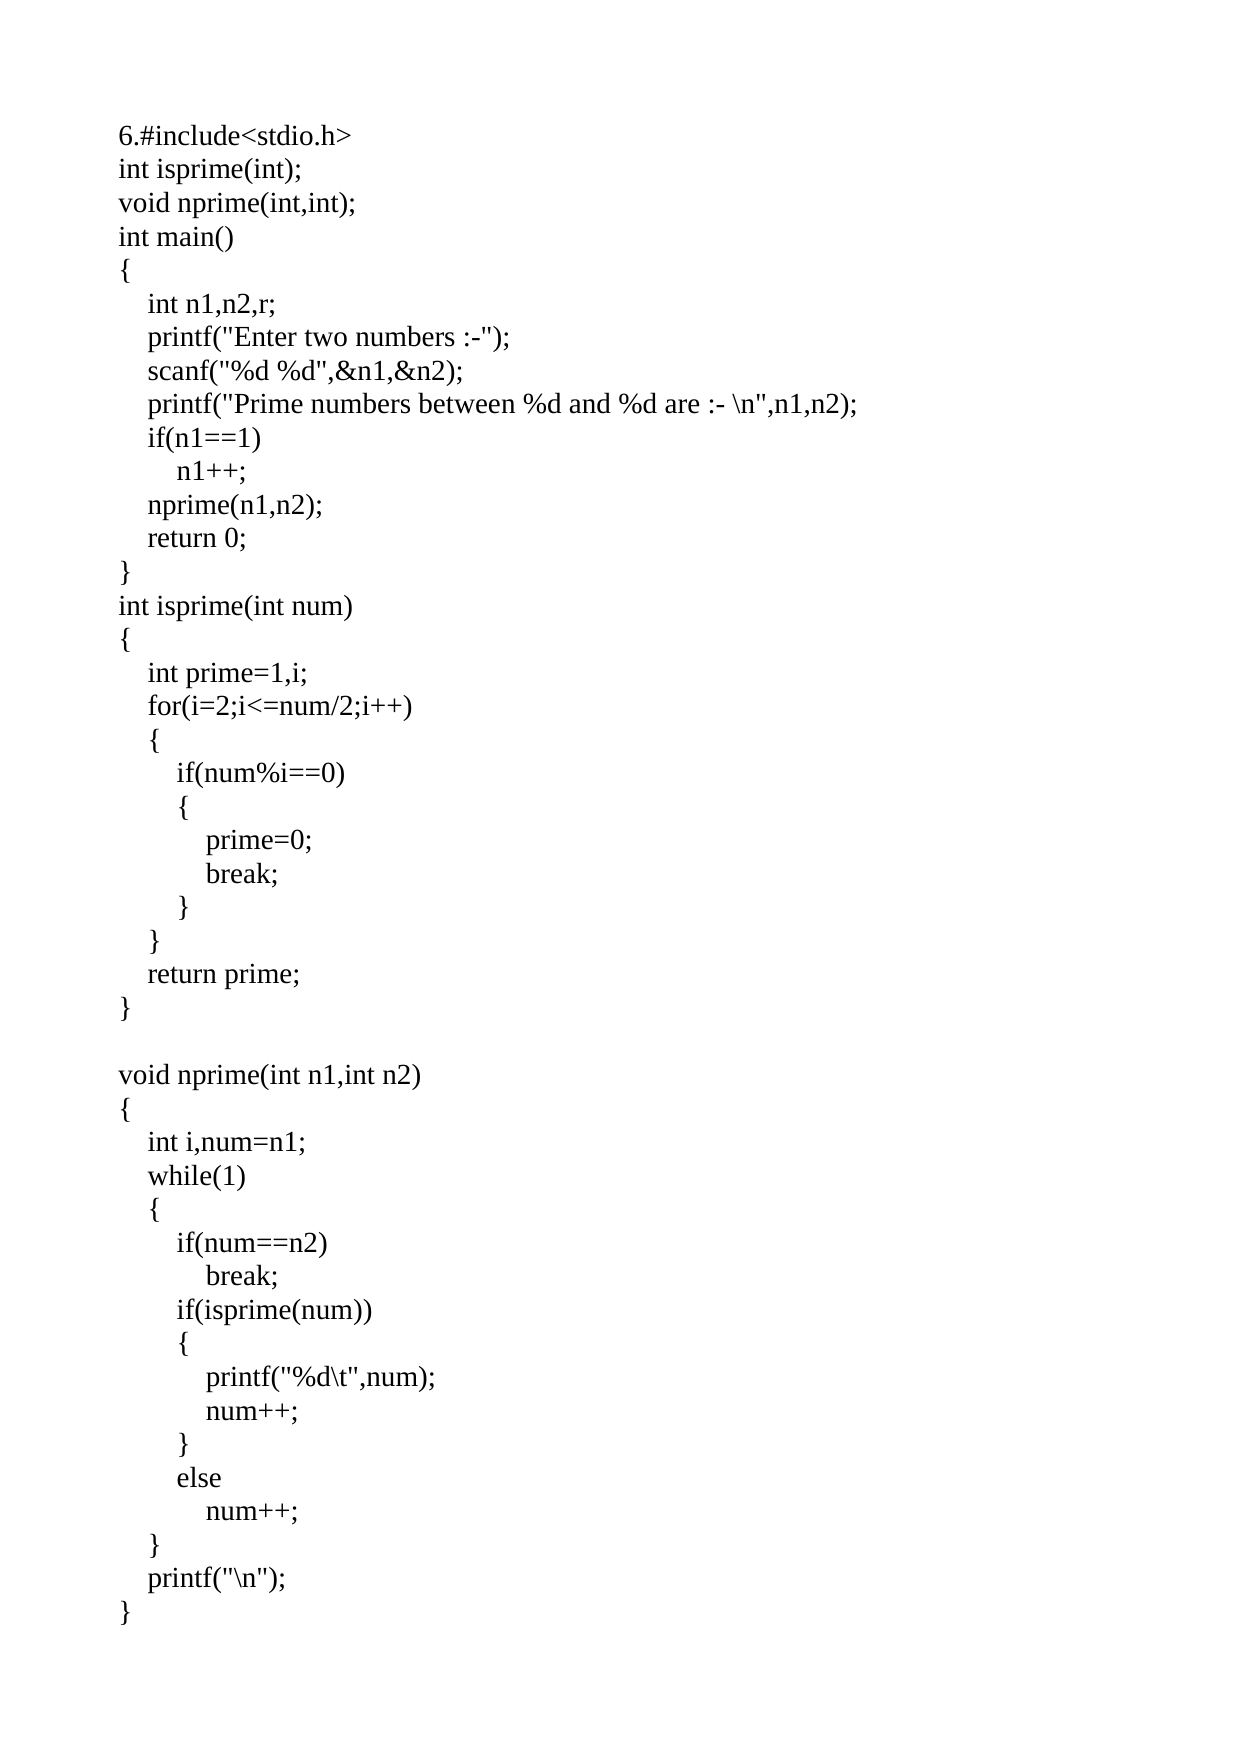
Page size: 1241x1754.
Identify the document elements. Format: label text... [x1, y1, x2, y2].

text { [118, 789, 1122, 822]
text printf("Enter two numbers :-"); [118, 319, 1122, 353]
text } [118, 889, 1122, 923]
text if(n1==1) [118, 420, 1122, 453]
text break; [118, 856, 1122, 889]
text printf("Prime numbers between %d and %d are :- \n",n1,n2); [118, 386, 1122, 420]
text for(i=2;i<=num/2;i++) [118, 688, 1122, 722]
text if(isprime(num)) [118, 1292, 1122, 1326]
text { [118, 722, 1122, 755]
text num++; [118, 1393, 1122, 1426]
text int n1,n2,r; [118, 286, 1122, 319]
text int isprime(int num) [118, 588, 1122, 621]
text } [118, 554, 1122, 588]
text void nprime(int,int); [118, 185, 1122, 219]
text { [118, 1326, 1122, 1359]
text } [118, 1426, 1122, 1460]
text break; [118, 1258, 1122, 1292]
text return prime; [118, 957, 1122, 990]
text } [118, 990, 1122, 1024]
text int prime=1,i; [118, 655, 1122, 688]
text { [118, 252, 1122, 286]
text scanf("%d %d",&n1,&n2); [118, 353, 1122, 386]
text } [118, 1594, 1122, 1627]
text if(num==n2) [118, 1225, 1122, 1258]
text printf("%d\t",num); [118, 1359, 1122, 1393]
text prime=0; [118, 822, 1122, 856]
text int main() [118, 219, 1122, 252]
text 6.#include<stdio.h> [118, 118, 1122, 152]
text int isprime(int); [118, 152, 1122, 185]
text { [118, 1091, 1122, 1124]
text int i,num=n1; [118, 1124, 1122, 1158]
text return 0; [118, 521, 1122, 554]
text } [118, 923, 1122, 957]
text if(num%i==0) [118, 755, 1122, 789]
text n1++; [118, 453, 1122, 487]
text nprime(n1,n2); [118, 487, 1122, 521]
text num++; [118, 1493, 1122, 1527]
text { [118, 621, 1122, 655]
text { [118, 1191, 1122, 1225]
text void nprime(int n1,int n2) [118, 1057, 1122, 1091]
text while(1) [118, 1158, 1122, 1191]
text } [118, 1527, 1122, 1560]
text else [118, 1460, 1122, 1493]
text printf("\n"); [118, 1560, 1122, 1594]
